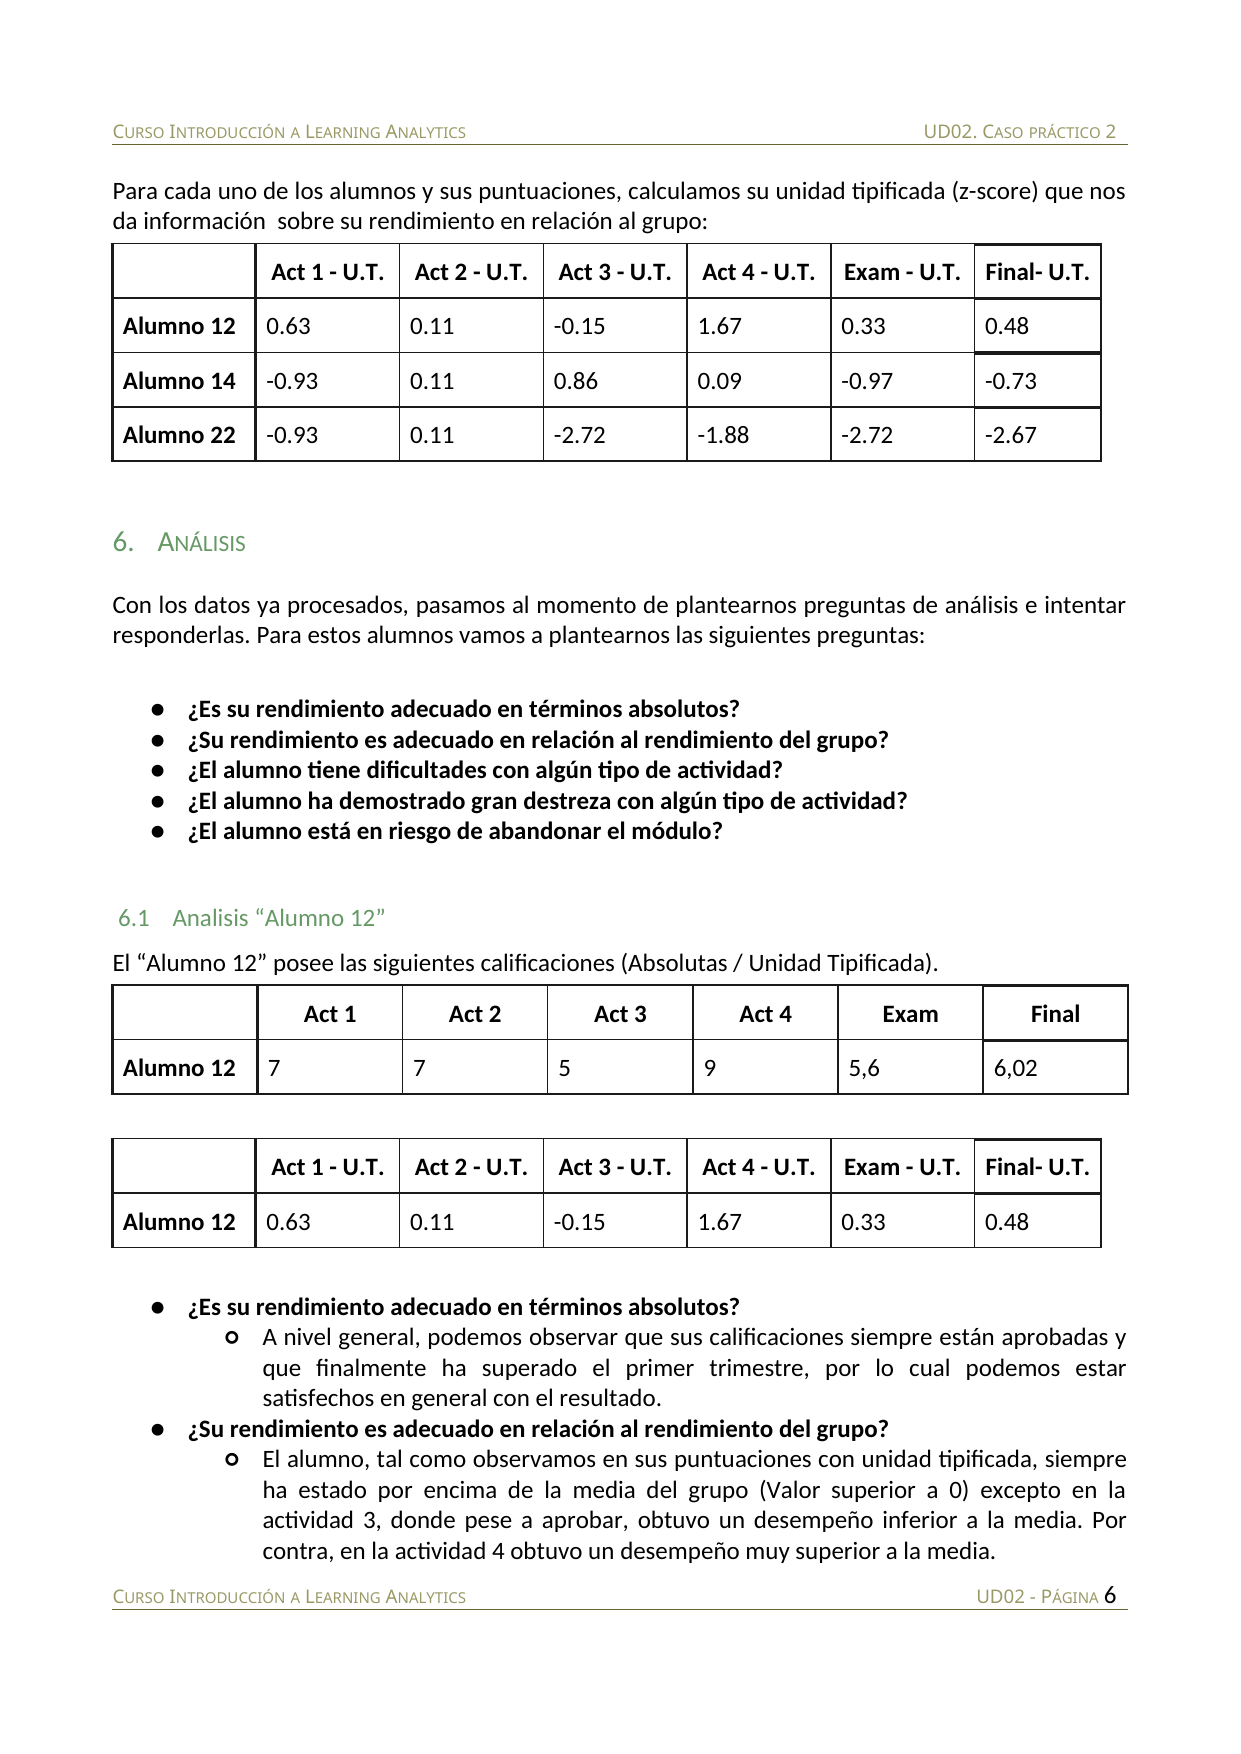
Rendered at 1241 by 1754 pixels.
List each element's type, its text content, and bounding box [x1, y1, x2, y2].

list ¿Es su rendimiento adecuado en términos absolutos? [150, 1291, 1128, 1322]
table_cell 1.67 [688, 1194, 830, 1247]
table_cell 0.11 [400, 408, 543, 460]
table_header Act 2 - U.T. [400, 244, 543, 297]
table_cell 7 [259, 1040, 402, 1093]
text El “Alumno 12” posee las siguientes calificaciones (Absolutas / Unidad Tipificada). [112, 947, 1128, 978]
table_header Act 3 - U.T. [544, 244, 686, 297]
table_cell 6,02 [984, 1042, 1127, 1093]
table_cell Alumno 22 [114, 408, 254, 460]
table_header Act 4 - U.T. [688, 1139, 830, 1192]
list ¿Su rendimiento es adecuado en relación al rendimiento del grupo? [150, 1413, 1128, 1444]
table_cell -2.72 [832, 408, 974, 460]
table_cell 0.63 [257, 299, 399, 351]
table_header Final- U.T. [975, 246, 1100, 297]
table_cell -0.73 [975, 355, 1100, 406]
table_cell Alumno 12 [114, 1040, 256, 1093]
list ¿El alumno tiene dificultades con algún tipo de actividad? [150, 754, 1128, 785]
table_header [114, 244, 254, 297]
table_cell -0.93 [257, 408, 399, 460]
table_cell 0.09 [688, 353, 830, 406]
list ¿El alumno ha demostrado gran destreza con algún tipo de actividad? [150, 785, 1128, 816]
table_cell 5 [548, 1040, 692, 1093]
table_header Act 1 - U.T. [257, 1139, 399, 1192]
table_cell -0.15 [544, 1194, 686, 1247]
subtitle Análisis [112, 523, 1128, 559]
table_cell -2.72 [544, 408, 686, 460]
table_header Act 3 [548, 986, 692, 1039]
table_cell 0.48 [975, 1195, 1100, 1247]
table_header Final [984, 987, 1127, 1039]
table_cell -2.67 [975, 409, 1100, 460]
table_header Act 2 [403, 986, 547, 1039]
list El alumno, tal como observamos en sus puntuaciones con unidad tipificada, siempre ha estado por encima de la media del grupo (Valor superior a 0) excepto en la actividad 3, donde pese a aprobar, obtuvo un desempeño inferior a la media. Por contra, en la actividad 4 obtuvo un desempeño muy superior a la media. [225, 1444, 1128, 1566]
table_cell 0.33 [832, 299, 974, 351]
table_cell 0.11 [400, 1194, 543, 1247]
table_cell 7 [403, 1040, 547, 1093]
table_cell 0.48 [975, 300, 1100, 351]
table_cell Alumno 12 [114, 299, 254, 351]
list ¿Es su rendimiento adecuado en términos absolutos? [150, 693, 1128, 724]
table_cell 0.11 [400, 299, 543, 351]
table_header Act 2 - U.T. [400, 1139, 543, 1192]
table_header Exam - U.T. [832, 244, 974, 297]
list ¿Su rendimiento es adecuado en relación al rendimiento del grupo? [150, 724, 1128, 754]
table_header [114, 986, 256, 1039]
table_cell 9 [694, 1040, 837, 1093]
subtitle Analisis “Alumno 12” [112, 902, 1128, 932]
table_cell -0.15 [544, 299, 686, 351]
list A nivel general, podemos observar que sus calificaciones siempre están aprobadas y que finalmente ha superado el primer trimestre, por lo cual podemos estar satisfechos en general con el resultado. [225, 1322, 1128, 1413]
table_cell -0.97 [832, 353, 974, 406]
table_cell Alumno 12 [114, 1194, 254, 1247]
table_header Act 4 [694, 986, 837, 1039]
table_cell 0.86 [544, 353, 686, 406]
table_header Exam - U.T. [832, 1139, 974, 1192]
table_header Act 4 - U.T. [688, 244, 830, 297]
table_header Act 3 - U.T. [544, 1139, 686, 1192]
table_cell -1.88 [688, 408, 830, 460]
list ¿El alumno está en riesgo de abandonar el módulo? [150, 816, 1128, 846]
table_header Act 1 [259, 986, 402, 1039]
table_header Exam [839, 986, 982, 1039]
table_cell Alumno 14 [114, 353, 254, 406]
table_cell -0.93 [257, 353, 399, 406]
table_cell 0.33 [832, 1194, 974, 1247]
text Con los datos ya procesados, pasamos al momento de plantearnos preguntas de análisis e intentar responderlas. Para estos alumnos vamos a plantearnos las siguientes preguntas: [112, 589, 1128, 650]
table_header [114, 1139, 254, 1192]
table_header Act 1 - U.T. [257, 244, 399, 297]
table_cell 1.67 [688, 299, 830, 351]
table_cell 0.63 [257, 1194, 399, 1247]
text Para cada uno de los alumnos y sus puntuaciones, calculamos su unidad tipificada (z-score) que nos da información sobre su rendimiento en relación al grupo: [112, 175, 1128, 236]
table_cell 0.11 [400, 353, 543, 406]
table_header Final- U.T. [975, 1141, 1100, 1192]
table_cell 5,6 [839, 1040, 982, 1093]
